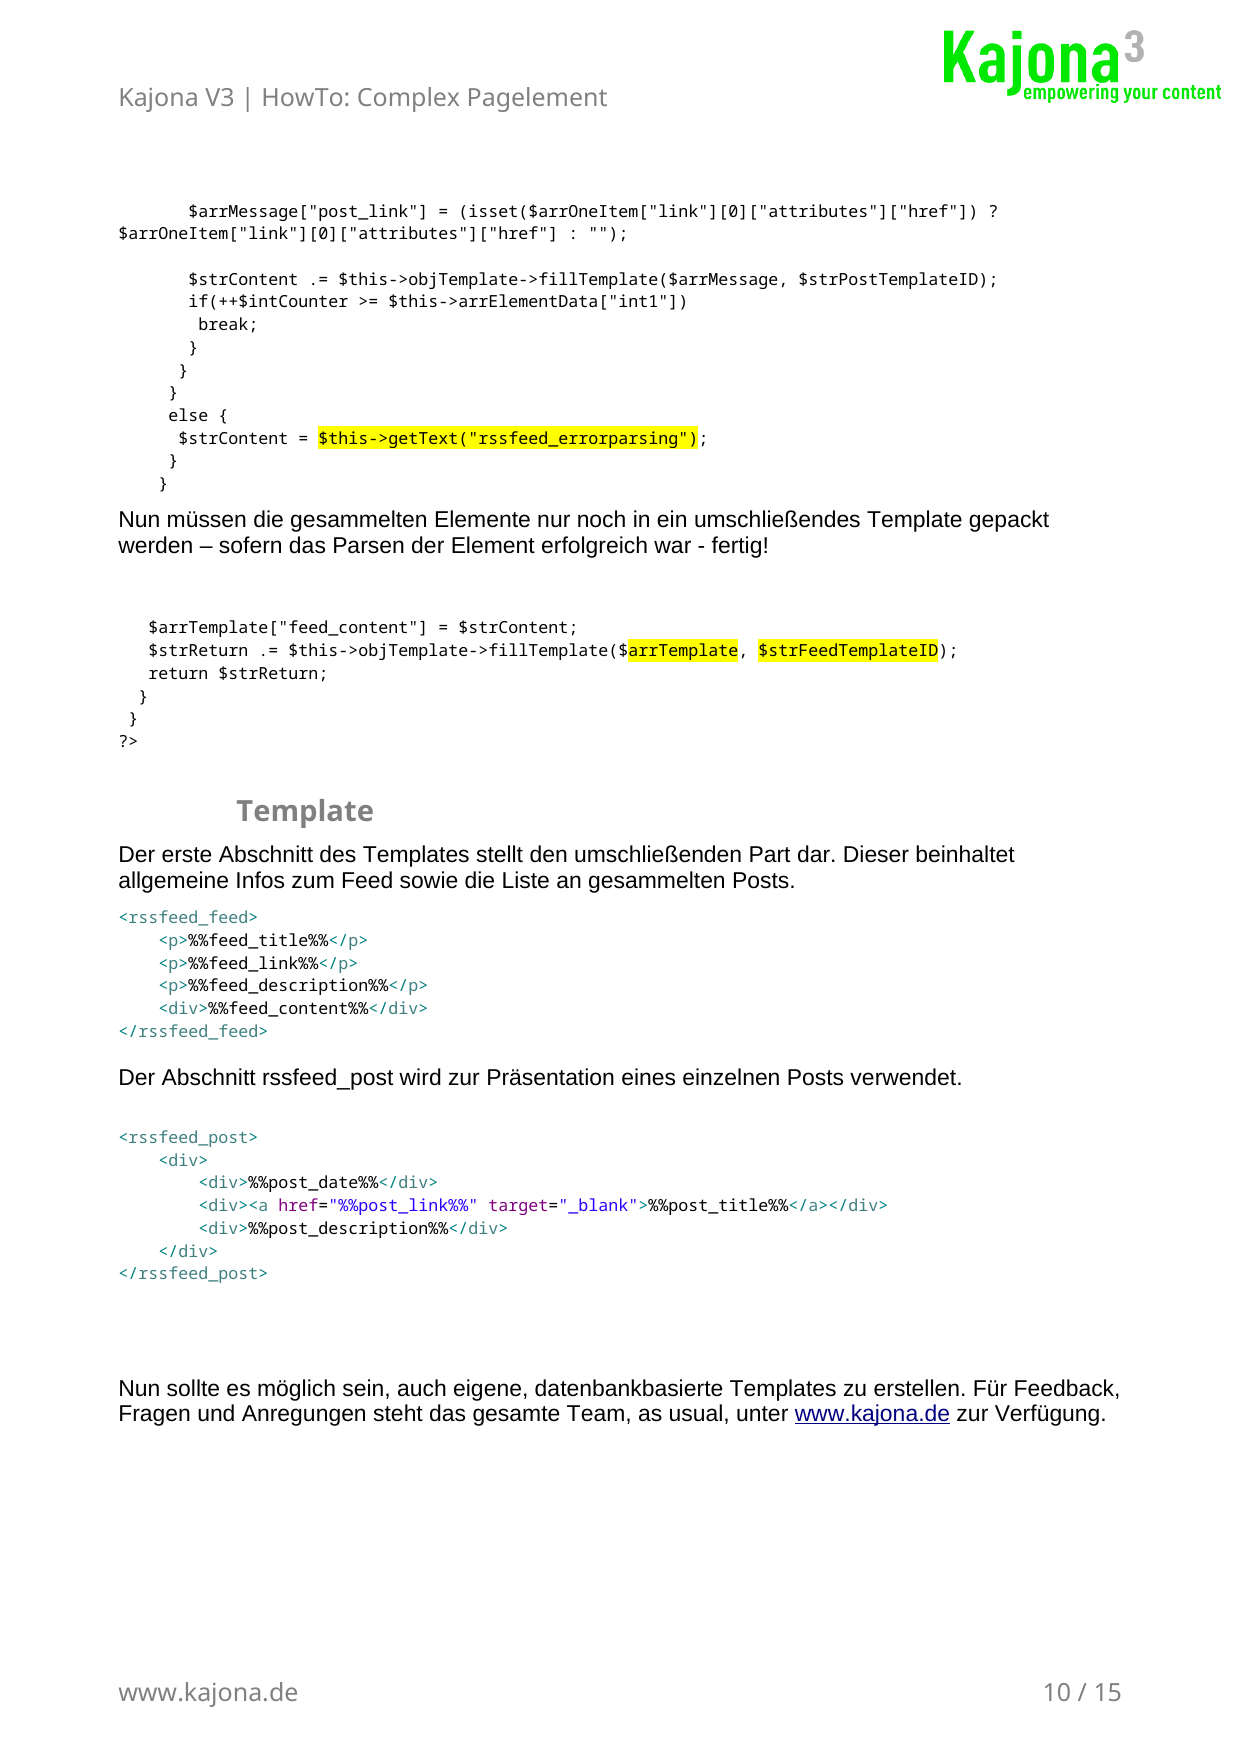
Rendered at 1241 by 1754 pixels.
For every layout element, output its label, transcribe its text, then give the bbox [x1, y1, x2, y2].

text <div>%%post_description%%</div> [118, 1216, 1122, 1239]
text <rssfeed_feed> [118, 906, 1122, 928]
text $arrTemplate["feed_content"] = $strContent; $strReturn .= $this->objTemplate->fillTemplate($arrTemplate, $strFeedTemplateID); return $strReturn; } } ?> [118, 571, 1122, 752]
text <p>%%feed_link%%</p> [118, 951, 1122, 974]
text </rssfeed_feed> [118, 1019, 1122, 1042]
text </div> [118, 1239, 1122, 1262]
text <p>%%feed_title%%</p> [118, 928, 1122, 951]
text Der erste Abschnitt des Templates stellt den umschließenden Part dar. Dieser beinhaltet allgemeine Infos zum Feed sowie die Liste an gesammelten Posts. [118, 842, 1122, 893]
text <div>%%feed_content%%</div> [118, 997, 1122, 1019]
text Nun sollte es möglich sein, auch eigene, datenbankbasierte Templates zu erstellen. Für Feedback, Fragen und Anregungen steht das gesamte Team, as usual, unter www.kajona.de zur Verfügung. [118, 1375, 1122, 1427]
text <div><a href="%%post_link%%" target="_blank">%%post_title%%</a></div> [118, 1194, 1122, 1216]
text Der Abschnitt rssfeed_post wird zur Präsentation eines einzelnen Posts verwendet. [118, 1065, 1122, 1090]
text $arrMessage["post_link"] = (isset($arrOneItem["link"][0]["attributes"]["href"]) ? $arrOneItem["link"][0]["attributes"]["href"] : ""); $strContent .= $this->objTemplate->fillTemplate($arrMessage, $strPostTemplateID); if(++$intCounter >= $this->arrElementData["int1"]) break; } } } else { $strContent = $this->getText("rssfeed_errorparsing"); } } [118, 177, 1122, 494]
text </rssfeed_post> [118, 1262, 1122, 1284]
subtitle Template [118, 790, 1122, 829]
text Nun müssen die gesammelten Elemente nur noch in ein umschließendes Template gepackt werden – sofern das Parsen der Element erfolgreich war - fertig! [118, 507, 1122, 558]
text <rssfeed_post> [118, 1126, 1122, 1148]
text <div>%%post_date%%</div> [118, 1171, 1122, 1194]
text <p>%%feed_description%%</p> [118, 974, 1122, 997]
picture [944, 30, 1221, 103]
text <div> [118, 1148, 1122, 1171]
